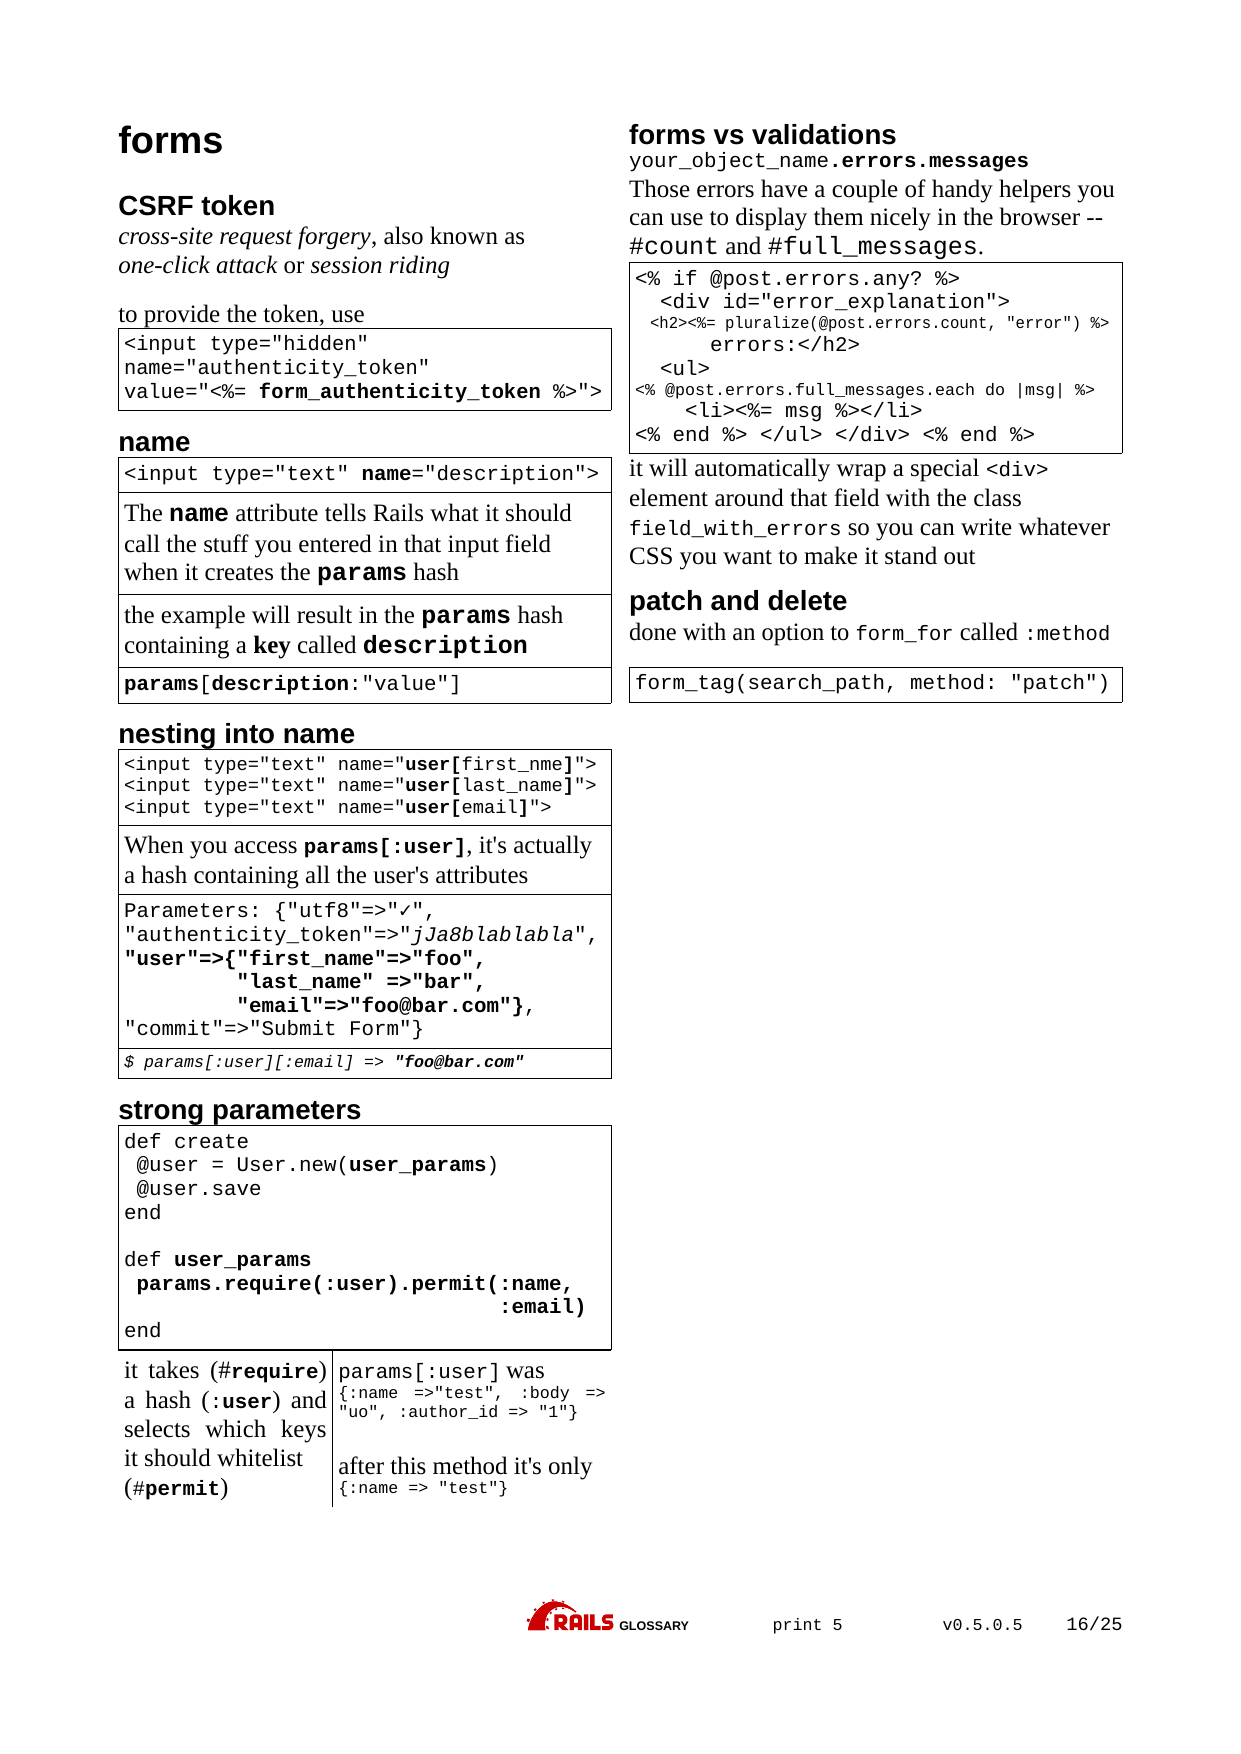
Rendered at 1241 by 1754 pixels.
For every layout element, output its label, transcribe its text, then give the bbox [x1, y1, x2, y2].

table_cell the example will result in the params hash containing a key called description [119, 595, 611, 667]
table_cell Parameters: {"utf8"=>"✓", "authenticity_token"=>"jJa8blablabla", "user"=>{"first_name"=>"foo", "last_name" =>"bar", "email"=>"foo@bar.com"}, "commit"=>"Submit Form"} [119, 895, 611, 1048]
table_header form_tag(search_path, method: "patch") [630, 668, 1122, 702]
table_cell params[description:"value"] [119, 668, 611, 702]
table_header <input type="hidden" name="authenticity_token" value="<%= form_authenticity_token %>"> [119, 329, 611, 410]
subtitle CSRF token [118, 189, 611, 221]
table_header <input type="text" name="description"> [119, 458, 611, 492]
table_cell $ params[:user][:email] => "foo@bar.com" [119, 1049, 611, 1078]
subtitle strong parameters [118, 1093, 611, 1125]
table_header it takes (#require) a hash (:user) and selects which keys it should whitelist (#permit) [118, 1351, 332, 1507]
subtitle name [118, 425, 611, 457]
table_header params[:user] was {:name =>"test", :body => "uo", :author_id => "1"} after this method it's only {:name => "test"} [333, 1351, 611, 1507]
text Those errors have a couple of handy helpers you can use to display them nicely in the browser -- #count and #full_messages. [629, 174, 1122, 262]
text one-click attack or session riding [118, 250, 611, 278]
table_cell When you access params[:user], it's actually a hash containing all the user's attributes [119, 826, 611, 894]
text to provide the token, use [118, 299, 611, 327]
table_cell The name attribute tells Rails what it should call the stuff you entered in that input field when it creates the params hash [119, 493, 611, 594]
subtitle patch and delete [629, 585, 1122, 617]
subtitle nesting into name [118, 717, 611, 749]
table_header <input type="text" name="user[first_nme]"> <input type="text" name="user[last_name]"> <input type="text" name="user[email]"> [119, 750, 611, 824]
text cross-site request forgery, also known as [118, 221, 611, 250]
text it will automatically wrap a special <div> element around that field with the class field_with_errors so you can write whatever CSS you want to make it stand out [629, 454, 1122, 570]
table_header <% if @post.errors.any? %> <div id="error_explanation"> <h2><%= pluralize(@post.errors.count, "error") %> errors:</h2> <ul> <% @post.errors.full_messages.each do |msg| %> <li><%= msg %></li> <% end %> </ul> </div> <% end %> [630, 263, 1122, 453]
text your_object_name.errors.messages [629, 150, 1122, 174]
subtitle forms vs validations [629, 118, 1122, 150]
subtitle forms [118, 118, 611, 162]
text done with an option to form_for called :method [629, 617, 1122, 646]
table_header def create @user = User.new(user_params) @user.save end def user_params params.require(:user).permit(:name, :email) end [119, 1126, 611, 1349]
